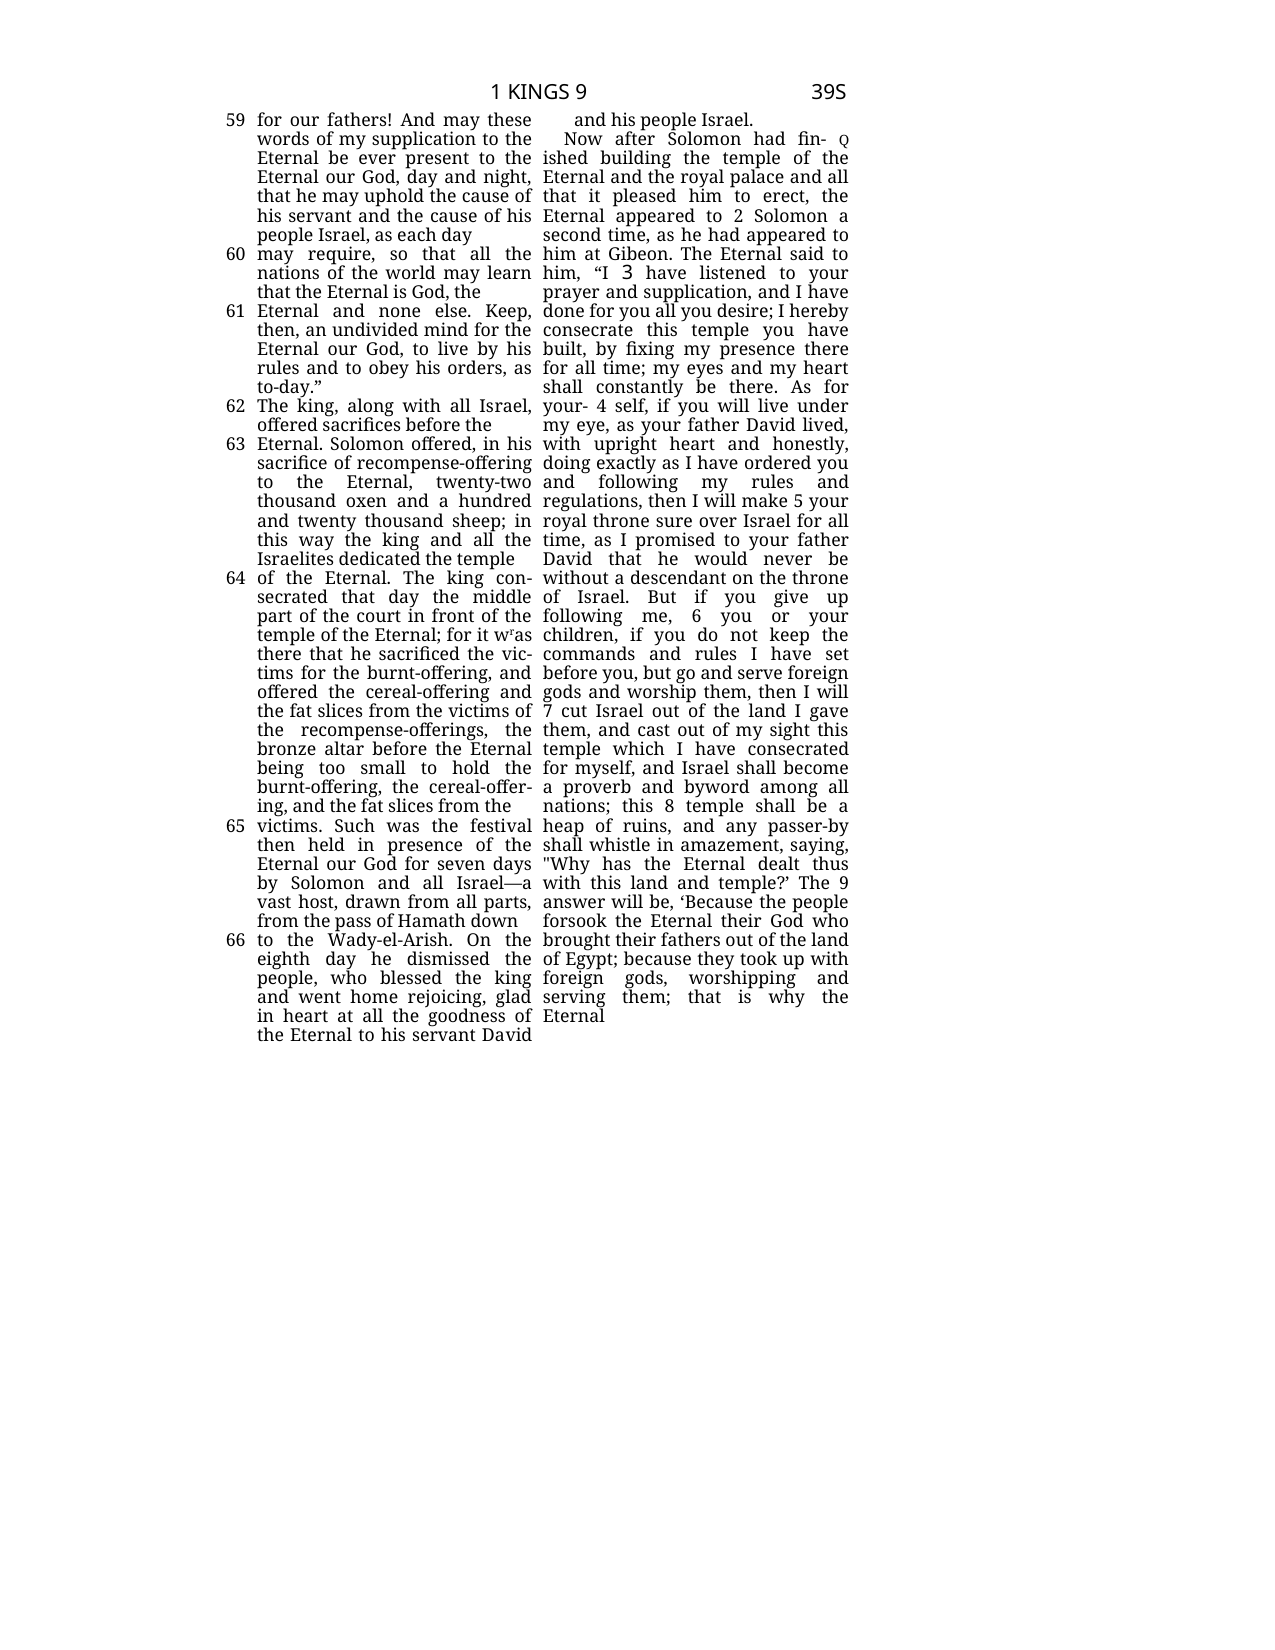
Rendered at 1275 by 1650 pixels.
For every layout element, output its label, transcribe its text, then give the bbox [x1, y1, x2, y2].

list victims. Such was the festi­val then held in presence of the Eternal our God for seven days by Solomon and all Israel—a vast host, drawn from all parts, from the pass of Hamath down [226, 817, 532, 931]
list Eternal. Solomon offered, in his sacrifice of recompense-offer­ing to the Eternal, twenty-two thousand oxen and a hundred and twenty thousand sheep; in this way the king and all the Israelites dedicated the temple [226, 436, 532, 569]
list The king, along with all Is­rael, offered sacrifices before the [226, 397, 532, 436]
list to the Wady-el-Arish. On the eighth day he dismissed the people, who blessed the king and went home rejoicing, glad in heart at all the goodness of the Eternal to his servant Da­vid [226, 931, 532, 1046]
list of the Eternal. The king con­secrated that day the middle part of the court in front of the temple of the Eternal; for it wras there that he sacrificed the vic­tims for the burnt-offering, and offered the cereal-offering and the fat slices from the victims of the recompense-offerings, the bronze altar before the Eternal being too small to hold the burnt-offering, the cereal-offer­ing, and the fat slices from the [226, 569, 532, 817]
list for our fathers! And may these words of my supplication to the Eternal be ever present to the Eternal our God, day and night, that he may uphold the cause of his servant and the cause of his people Israel, as each day [226, 111, 532, 245]
list may require, so that all the nations of the world may learn that the Eternal is God, the [226, 245, 532, 302]
text Now after Solomon had fin- q ished building the temple of the Eternal and the royal palace and all that it pleased him to erect, the Eternal appeared to 2 Solomon a second time, as he had appeared to him at Gibeon. The Eternal said to him, “I 3 have listened to your prayer and supplication, and I have done for you all you desire; I hereby consecrate this temple you have built, by fixing my presence there for all time; my eyes and my heart shall con­stantly be there. As for your- 4 self, if you will live under my eye, as your father David lived, with upright heart and honestly, doing exactly as I have ordered you and following my rules and regulations, then I will make 5 your royal throne sure over Israel for all time, as I promised to your father David that he would never be without a de­scendant on the throne of Israel. But if you give up following me, 6 you or your children, if you do not keep the commands and rules I have set before you, but go and serve foreign gods and worship them, then I will 7 cut Israel out of the land I gave them, and cast out of my sight this temple which I have conse­crated for myself, and Israel shall become a proverb and by­word among all nations; this 8 temple shall be a heap of ruins, and any passer-by shall whistle in amazement, saying, "Why has the Eternal dealt thus with this land and temple?’ The 9 answer will be, ‘Because the people forsook the Eternal their God who brought their fathers out of the land of Egypt; be­cause they took up with foreign gods, worshipping and serving them; that is why the Eternal [543, 131, 849, 1026]
list and his people Israel. [543, 111, 849, 131]
list Eternal and none else. Keep, then, an undivided mind for the Eternal our God, to live by his rules and to obey his orders, as to-day.” [226, 302, 532, 397]
